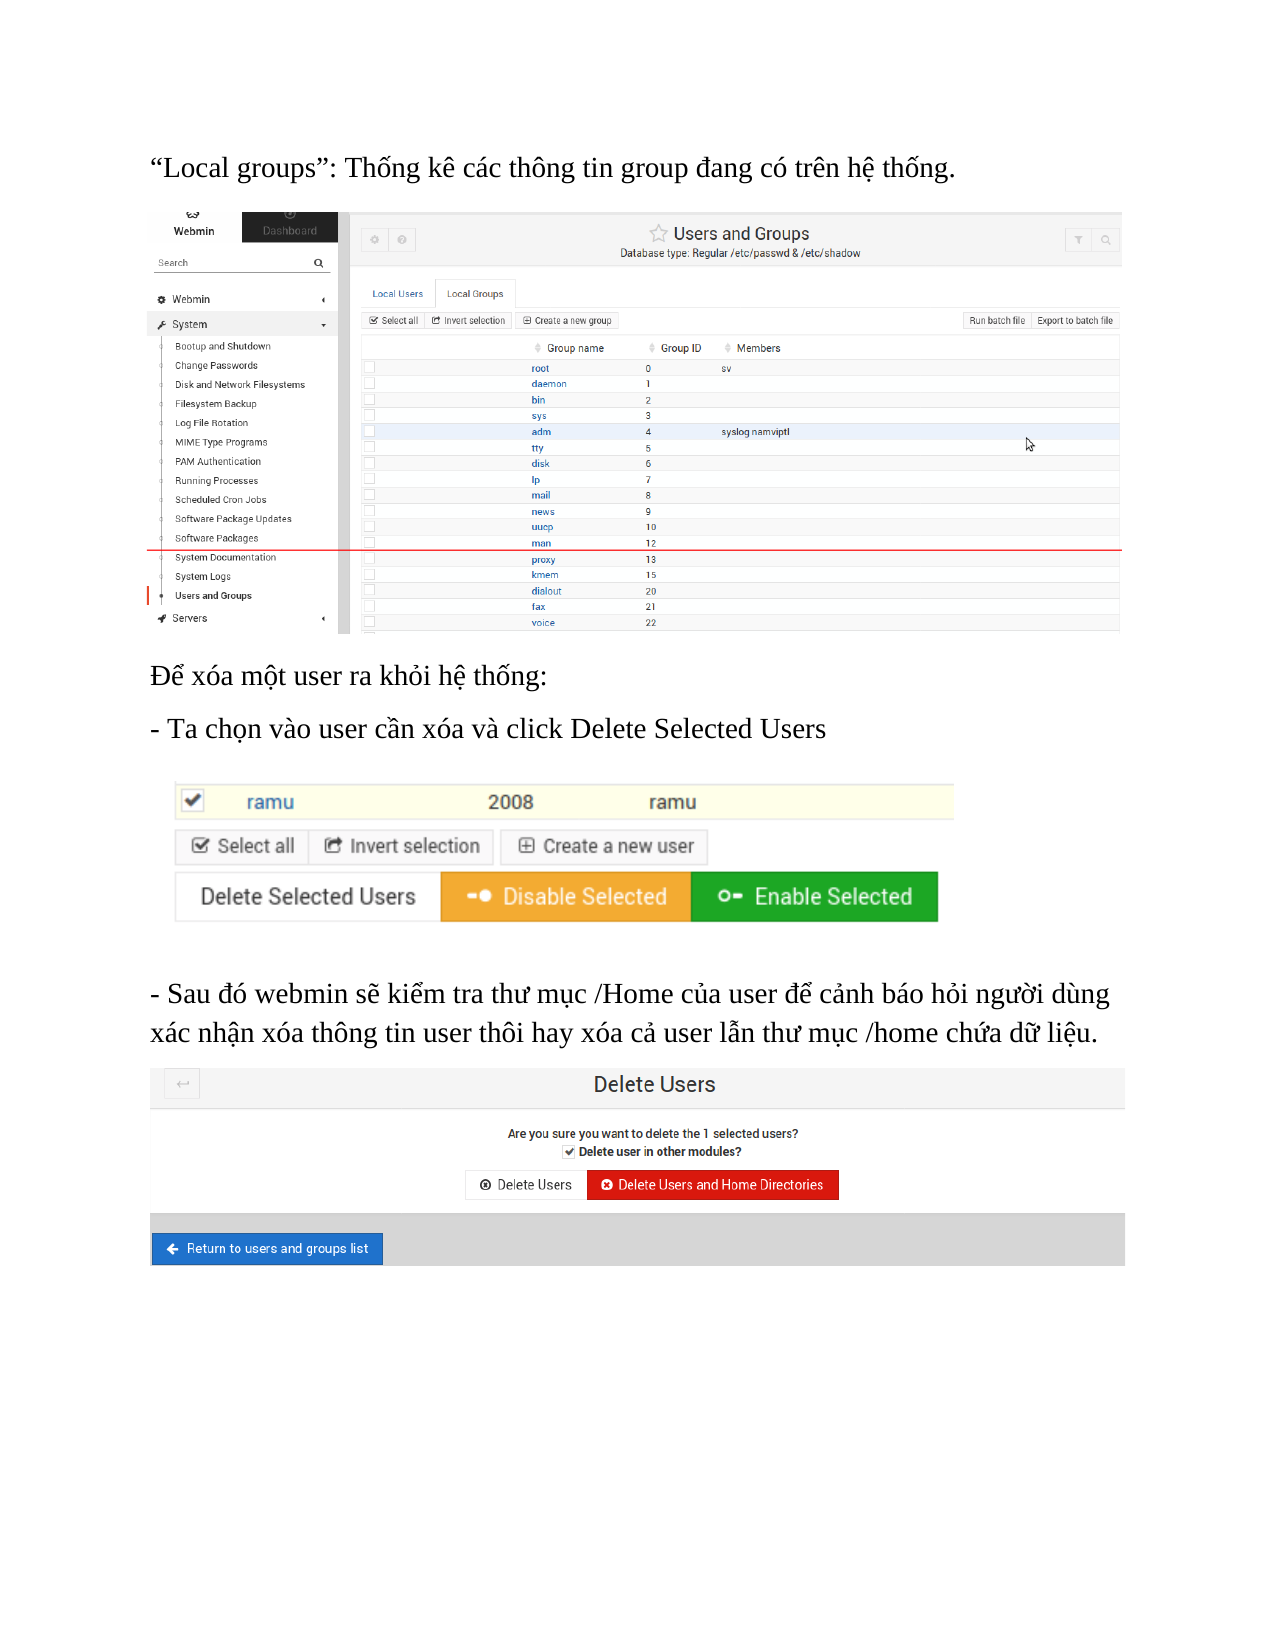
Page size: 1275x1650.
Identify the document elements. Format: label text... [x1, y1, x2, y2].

picture [150, 1068, 1125, 1266]
text “Local groups”: Thống kê các thông tin group đang có trên hệ thống. [150, 150, 1125, 183]
text Để xóa một user ra khỏi hệ thống: [150, 203, 1125, 691]
text - Sau đó webmin sẽ kiểm tra thư mục /Home của user để cảnh báo hỏi người dùng xác nhận xóa thông tin user thôi hay xóa cả user lẫn thư mục /home chứa dữ liệu. [150, 977, 1125, 1049]
picture [146, 212, 1122, 634]
picture [165, 781, 954, 930]
text - Ta chọn vào user cần xóa và click Delete Selected Users [150, 711, 1125, 744]
